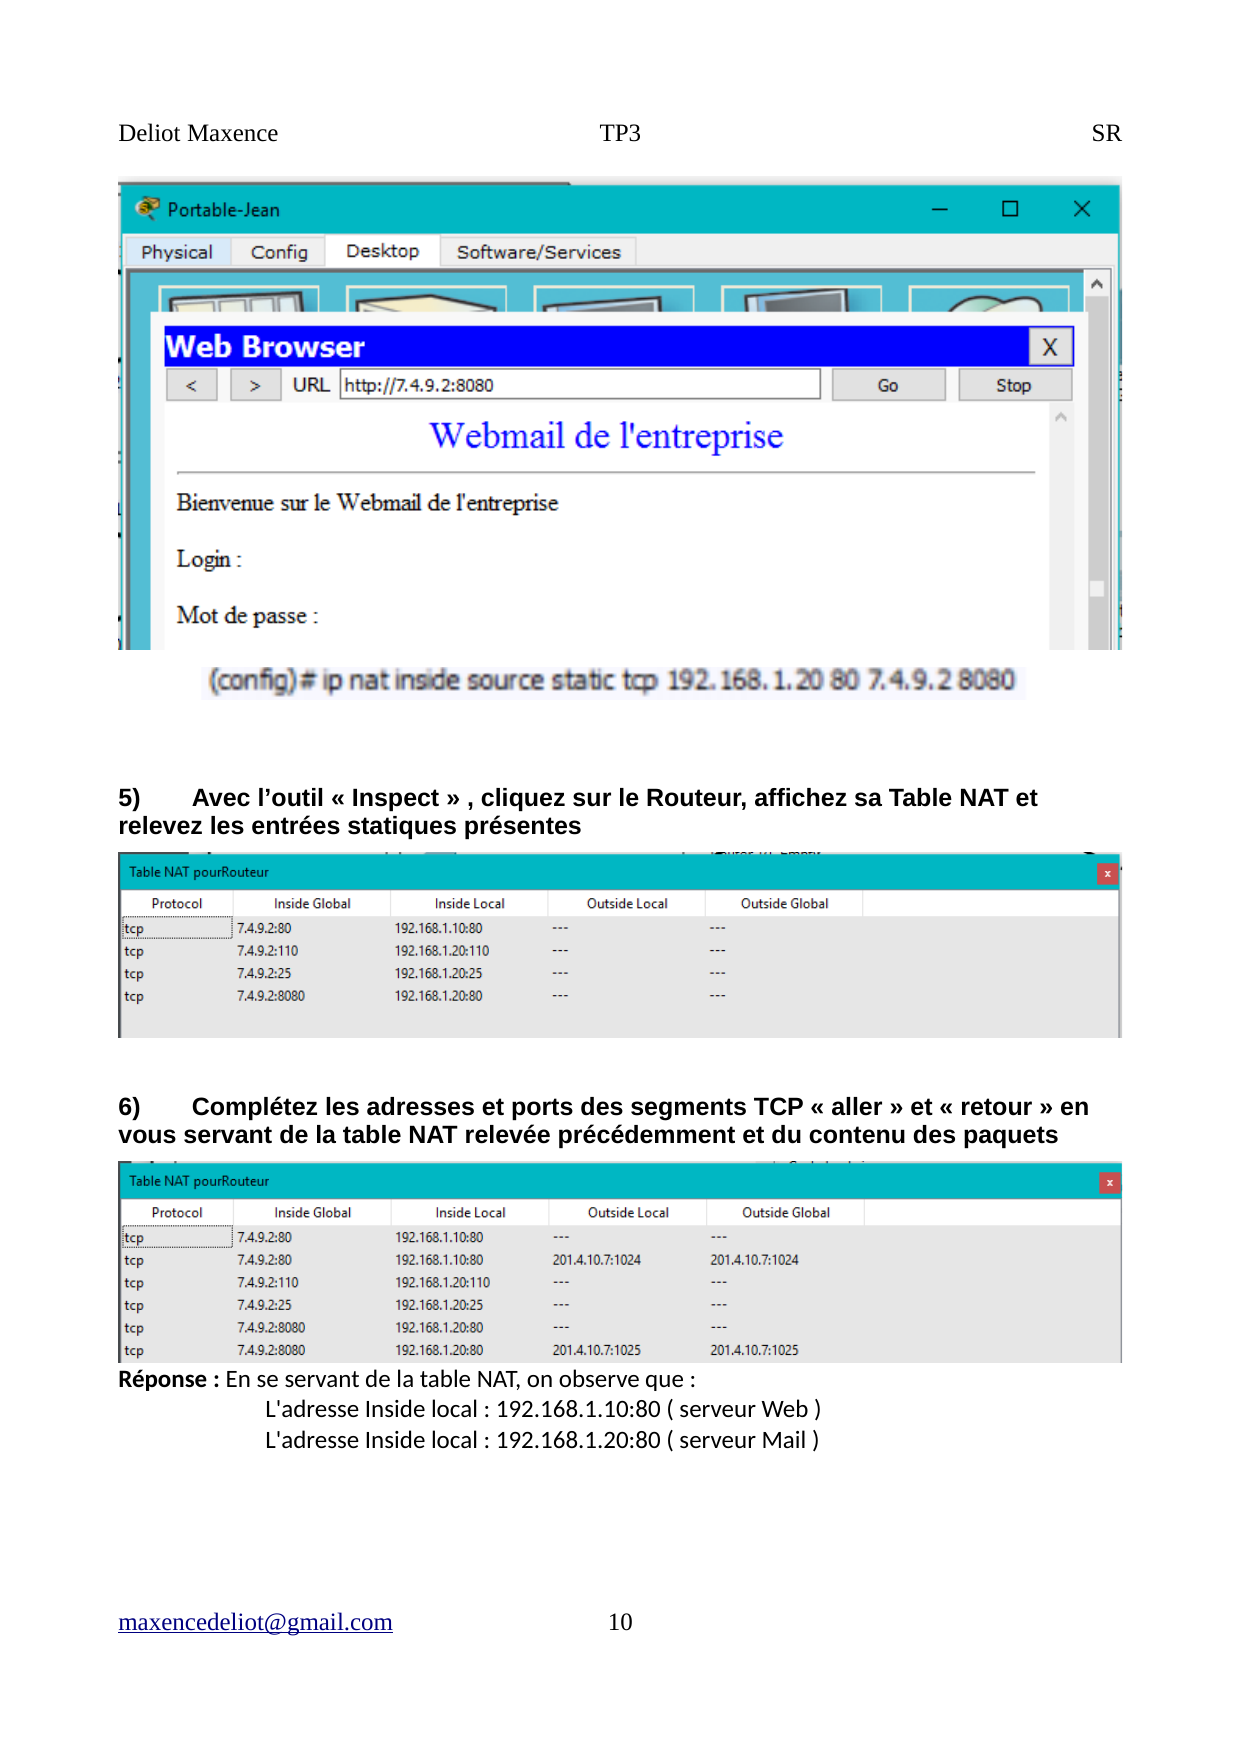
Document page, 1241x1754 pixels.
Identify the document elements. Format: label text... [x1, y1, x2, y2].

text Réponse : En se servant de la table NAT, on observe que : [118, 1363, 1122, 1393]
subtitle 6) Complétez les adresses et ports des segments TCP « aller » et « retour » en vous servant de la table NAT relevée précédemment et du contenu des paquets [118, 1091, 1122, 1149]
picture [201, 667, 1039, 700]
picture [118, 176, 1123, 650]
picture [118, 1161, 1123, 1363]
picture [118, 852, 1123, 1038]
subtitle 5) Avec l’outil « Inspect » , cliquez sur le Routeur, affichez sa Table NAT et relevez les entrées statiques présentes [118, 782, 1122, 840]
text L'adresse Inside local : 192.168.1.10:80 ( serveur Web ) [118, 1393, 1122, 1424]
text L'adresse Inside local : 192.168.1.20:80 ( serveur Mail ) [118, 1424, 1122, 1454]
